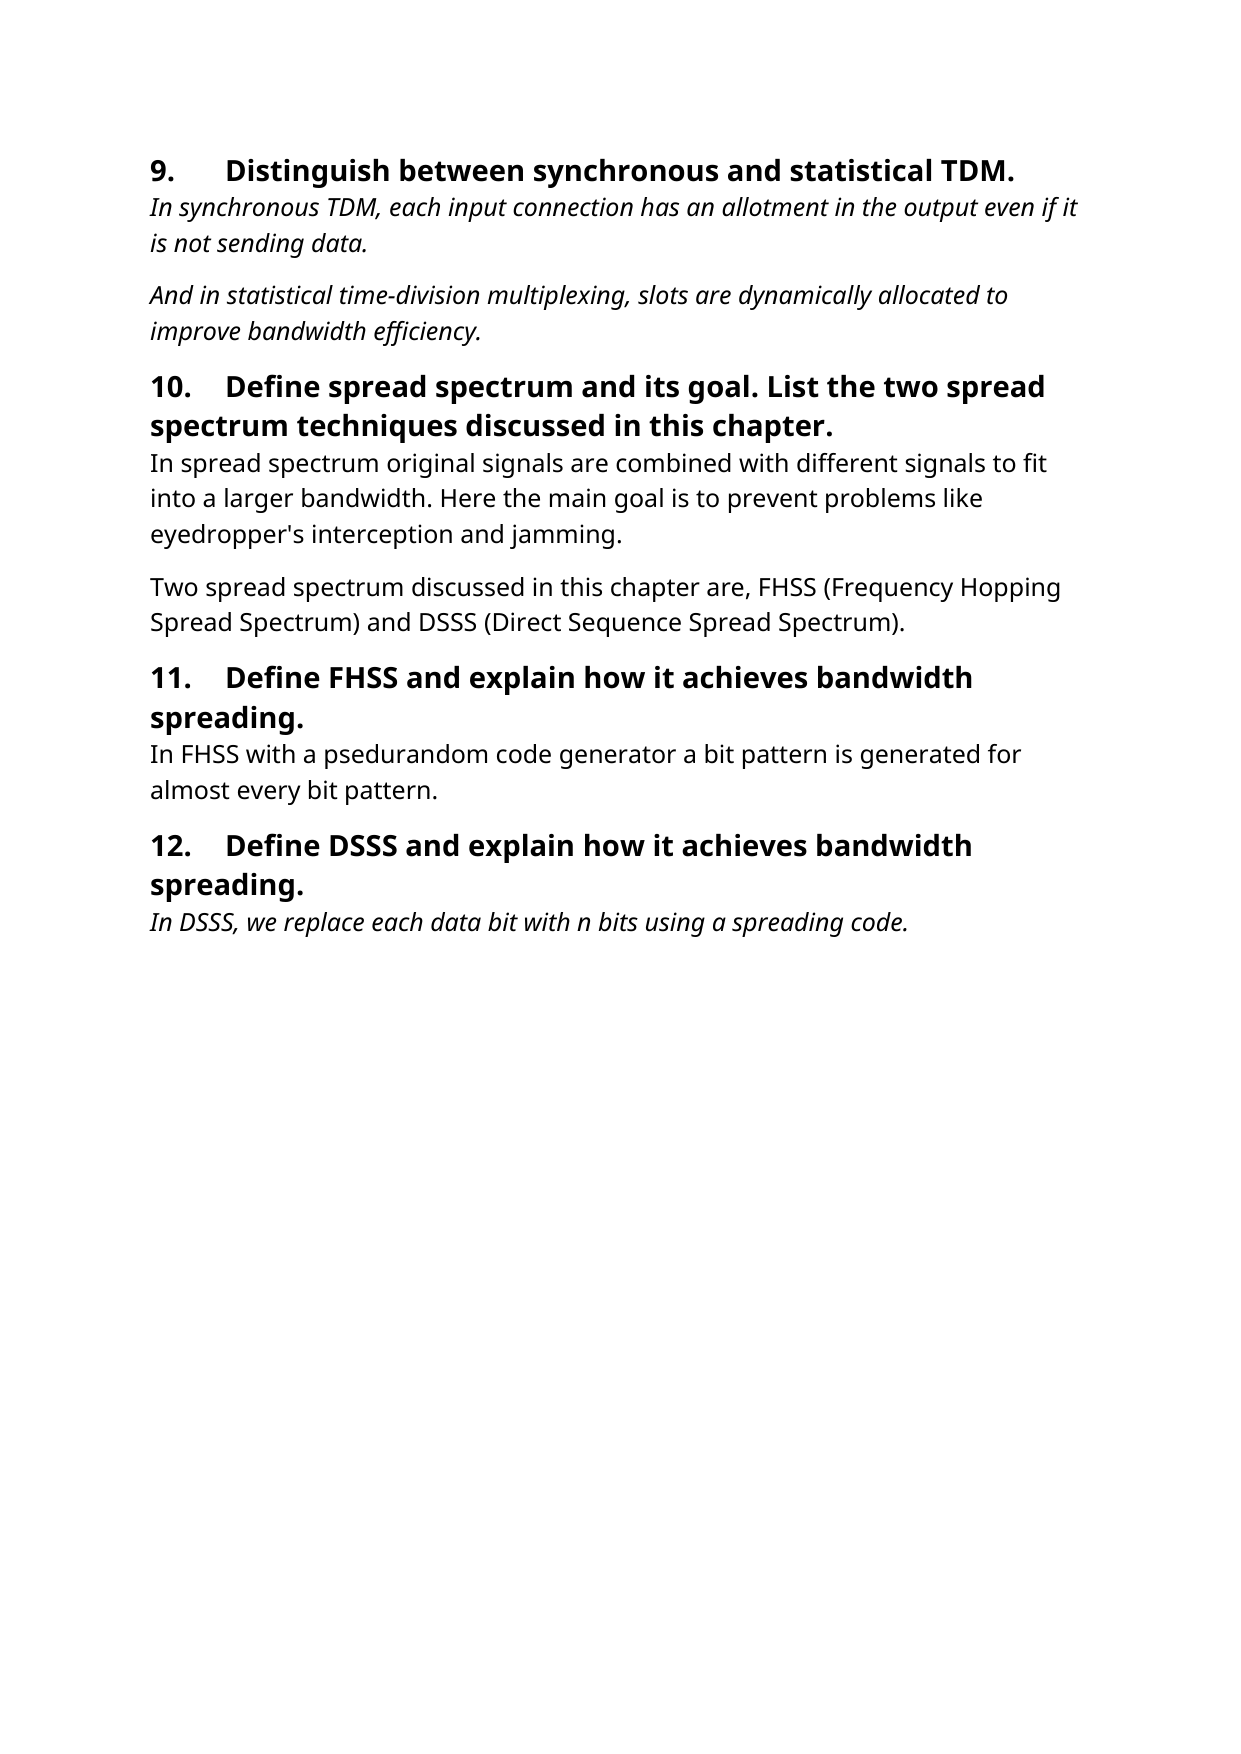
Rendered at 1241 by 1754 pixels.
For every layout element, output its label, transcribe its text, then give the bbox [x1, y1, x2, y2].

text Two spread spectrum discussed in this chapter are, FHSS (Frequency Hopping Spread Spectrum) and DSSS (Direct Sequence Spread Spectrum). [150, 569, 1091, 639]
text In spread spectrum original signals are combined with different signals to fit into a larger bandwidth. Here the main goal is to prevent problems like eyedropper's interception and jamming. [150, 445, 1091, 551]
text In FHSS with a psedurandom code generator a bit pattern is generated for almost every bit pattern. [150, 737, 1091, 806]
subtitle Distinguish between synchronous and statistical TDM. [150, 150, 1091, 190]
subtitle Define DSSS and explain how it achieves bandwidth spreading. [150, 825, 1091, 904]
subtitle Define spread spectrum and its goal. List the two spread spectrum techniques discussed in this chapter. [150, 366, 1091, 445]
text In synchronous TDM, each input connection has an allotment in the output even if it is not sending data. [150, 190, 1091, 259]
text In DSSS, we replace each data bit with n bits using a spreading code. [150, 904, 1091, 938]
text And in statistical time-division multiplexing, slots are dynamically allocated to improve bandwidth efficiency. [150, 278, 1091, 348]
subtitle Define FHSS and explain how it achieves bandwidth spreading. [150, 657, 1091, 737]
